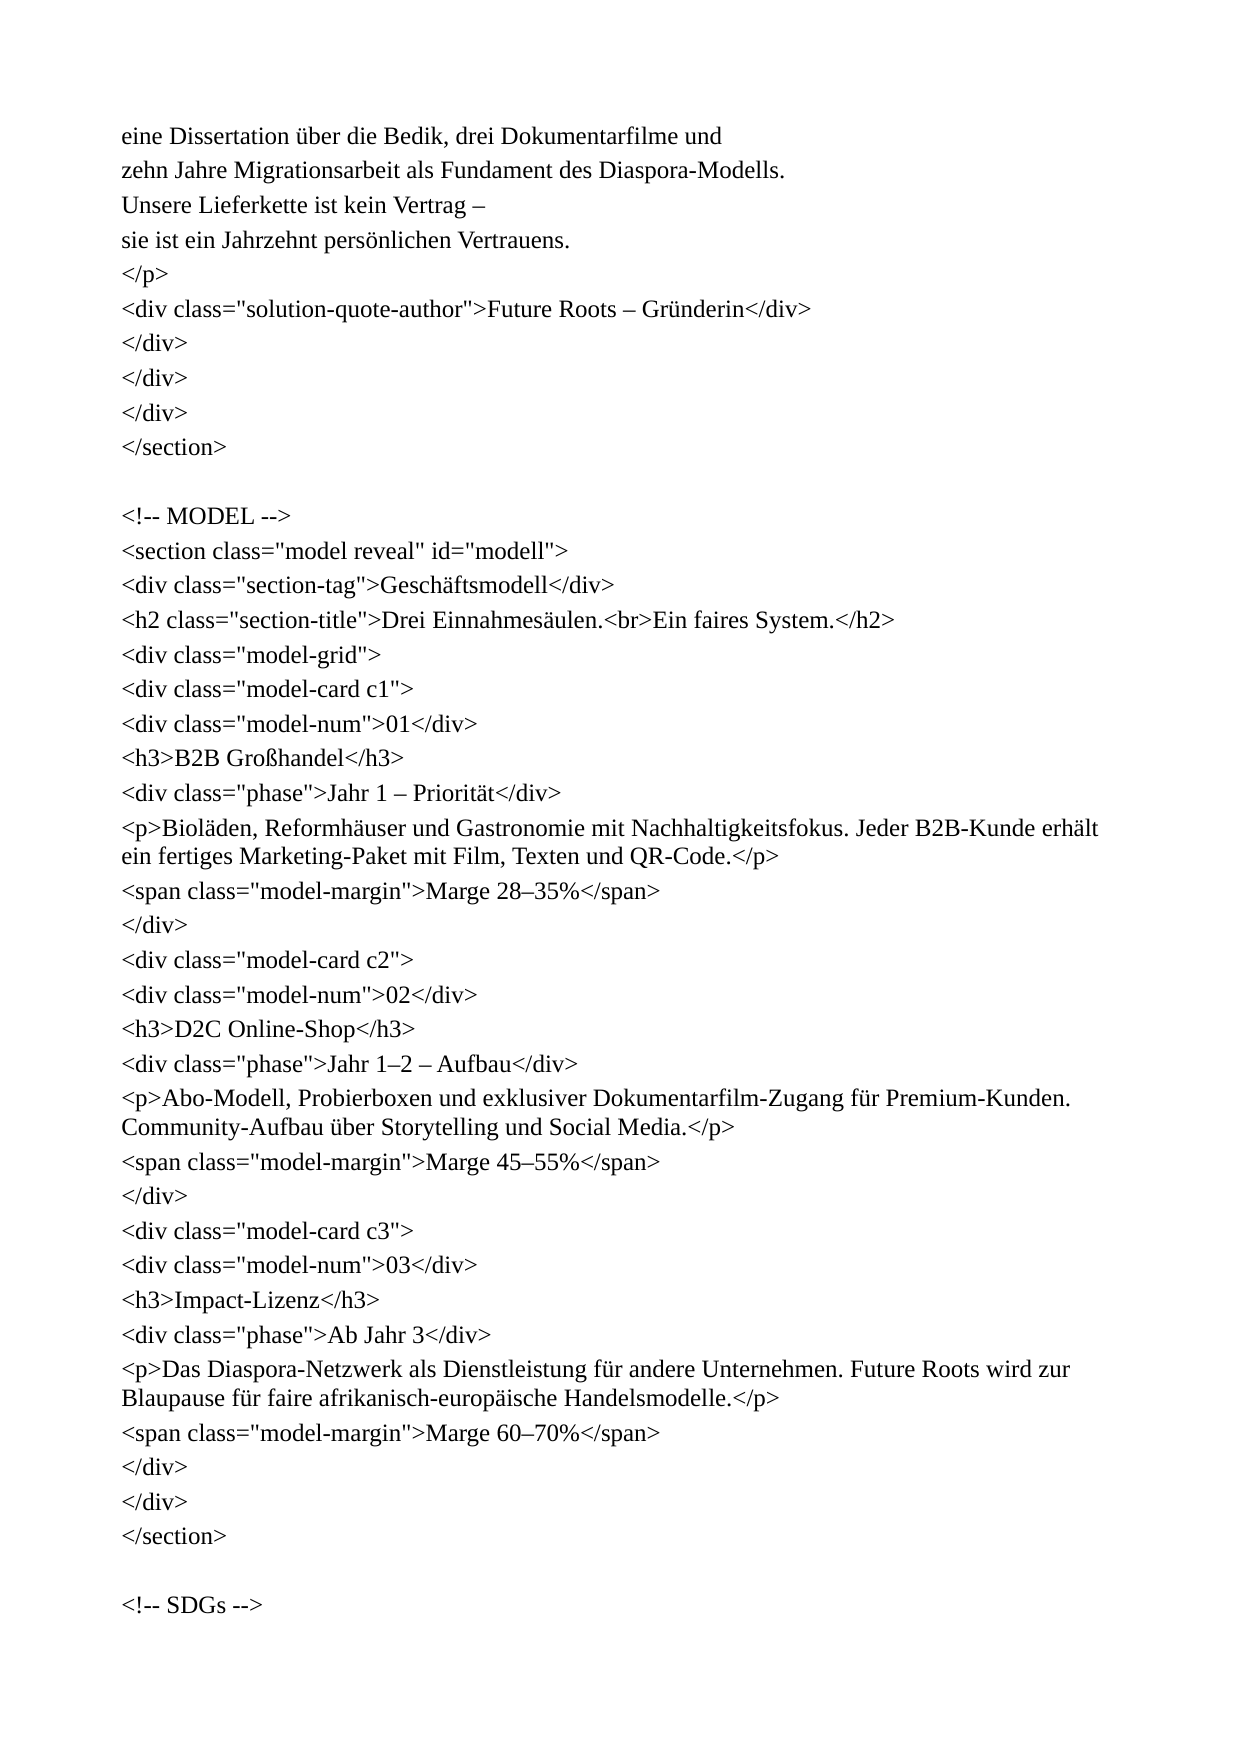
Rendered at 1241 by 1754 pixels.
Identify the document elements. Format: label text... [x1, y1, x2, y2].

table_cell <div class="model-card c3"> [118, 1213, 1122, 1248]
table_cell <div class="model-card c2"> [118, 942, 1122, 977]
table_cell </div> [118, 395, 1122, 429]
table_cell </div> [118, 1449, 1122, 1484]
table_cell [118, 464, 1122, 498]
table_cell <span class="model-margin">Marge 45–55%</span> [118, 1144, 1122, 1178]
table_cell <div class="phase">Jahr 1 – Priorität</div> [118, 775, 1122, 810]
table_cell </div> [118, 1484, 1122, 1518]
table_cell <h3>D2C Online-Shop</h3> [118, 1011, 1122, 1046]
table_cell Unsere Lieferkette ist kein Vertrag – [118, 187, 1122, 222]
table_cell <h3>B2B Großhandel</h3> [118, 741, 1122, 775]
table_cell </p> [118, 256, 1122, 291]
table_cell <div class="model-grid"> [118, 637, 1122, 671]
table_cell sie ist ein Jahrzehnt persönlichen Vertrauens. [118, 222, 1122, 256]
table_cell <section class="model reveal" id="modell"> [118, 533, 1122, 568]
table_cell <div class="model-card c1"> [118, 671, 1122, 706]
table_cell <div class="solution-quote-author">Future Roots – Gründerin</div> [118, 291, 1122, 326]
table_cell <p>Das Diaspora-Netzwerk als Dienstleistung für andere Unternehmen. Future Roots wird zur Blaupause für faire afrikanisch-europäische Handelsmodelle.</p> [118, 1351, 1122, 1415]
table_cell </section> [118, 429, 1122, 464]
table_cell <p>Bioläden, Reformhäuser und Gastronomie mit Nachhaltigkeitsfokus. Jeder B2B-Kunde erhält ein fertiges Marketing-Paket mit Film, Texten und QR-Code.</p> [118, 810, 1122, 873]
table_cell zehn Jahre Migrationsarbeit als Fundament des Diaspora-Modells. [118, 153, 1122, 187]
table_cell </section> [118, 1519, 1122, 1553]
table_cell <div class="model-num">01</div> [118, 706, 1122, 741]
table_cell </div> [118, 908, 1122, 942]
table_cell <div class="phase">Ab Jahr 3</div> [118, 1317, 1122, 1351]
table_cell [118, 1553, 1122, 1588]
table_cell <p>Abo-Modell, Probierboxen und exklusiver Dokumentarfilm-Zugang für Premium-Kunden. Community-Aufbau über Storytelling und Social Media.</p> [118, 1081, 1122, 1144]
table_cell </div> [118, 360, 1122, 395]
table_cell eine Dissertation über die Bedik, drei Dokumentarfilme und [118, 118, 1122, 153]
table_cell <h3>Impact-Lizenz</h3> [118, 1282, 1122, 1317]
table_cell <div class="section-tag">Geschäftsmodell</div> [118, 568, 1122, 602]
table_cell <div class="model-num">03</div> [118, 1248, 1122, 1282]
table_cell <span class="model-margin">Marge 28–35%</span> [118, 873, 1122, 908]
table_cell <h2 class="section-title">Drei Einnahmesäulen.<br>Ein faires System.</h2> [118, 602, 1122, 637]
table_cell <!-- SDGs --> [118, 1588, 1122, 1622]
table_cell <div class="model-num">02</div> [118, 977, 1122, 1011]
table_cell </div> [118, 1179, 1122, 1213]
table_cell <span class="model-margin">Marge 60–70%</span> [118, 1415, 1122, 1449]
table_cell </div> [118, 326, 1122, 360]
table_cell <!-- MODEL --> [118, 499, 1122, 533]
table_cell <div class="phase">Jahr 1–2 – Aufbau</div> [118, 1046, 1122, 1081]
